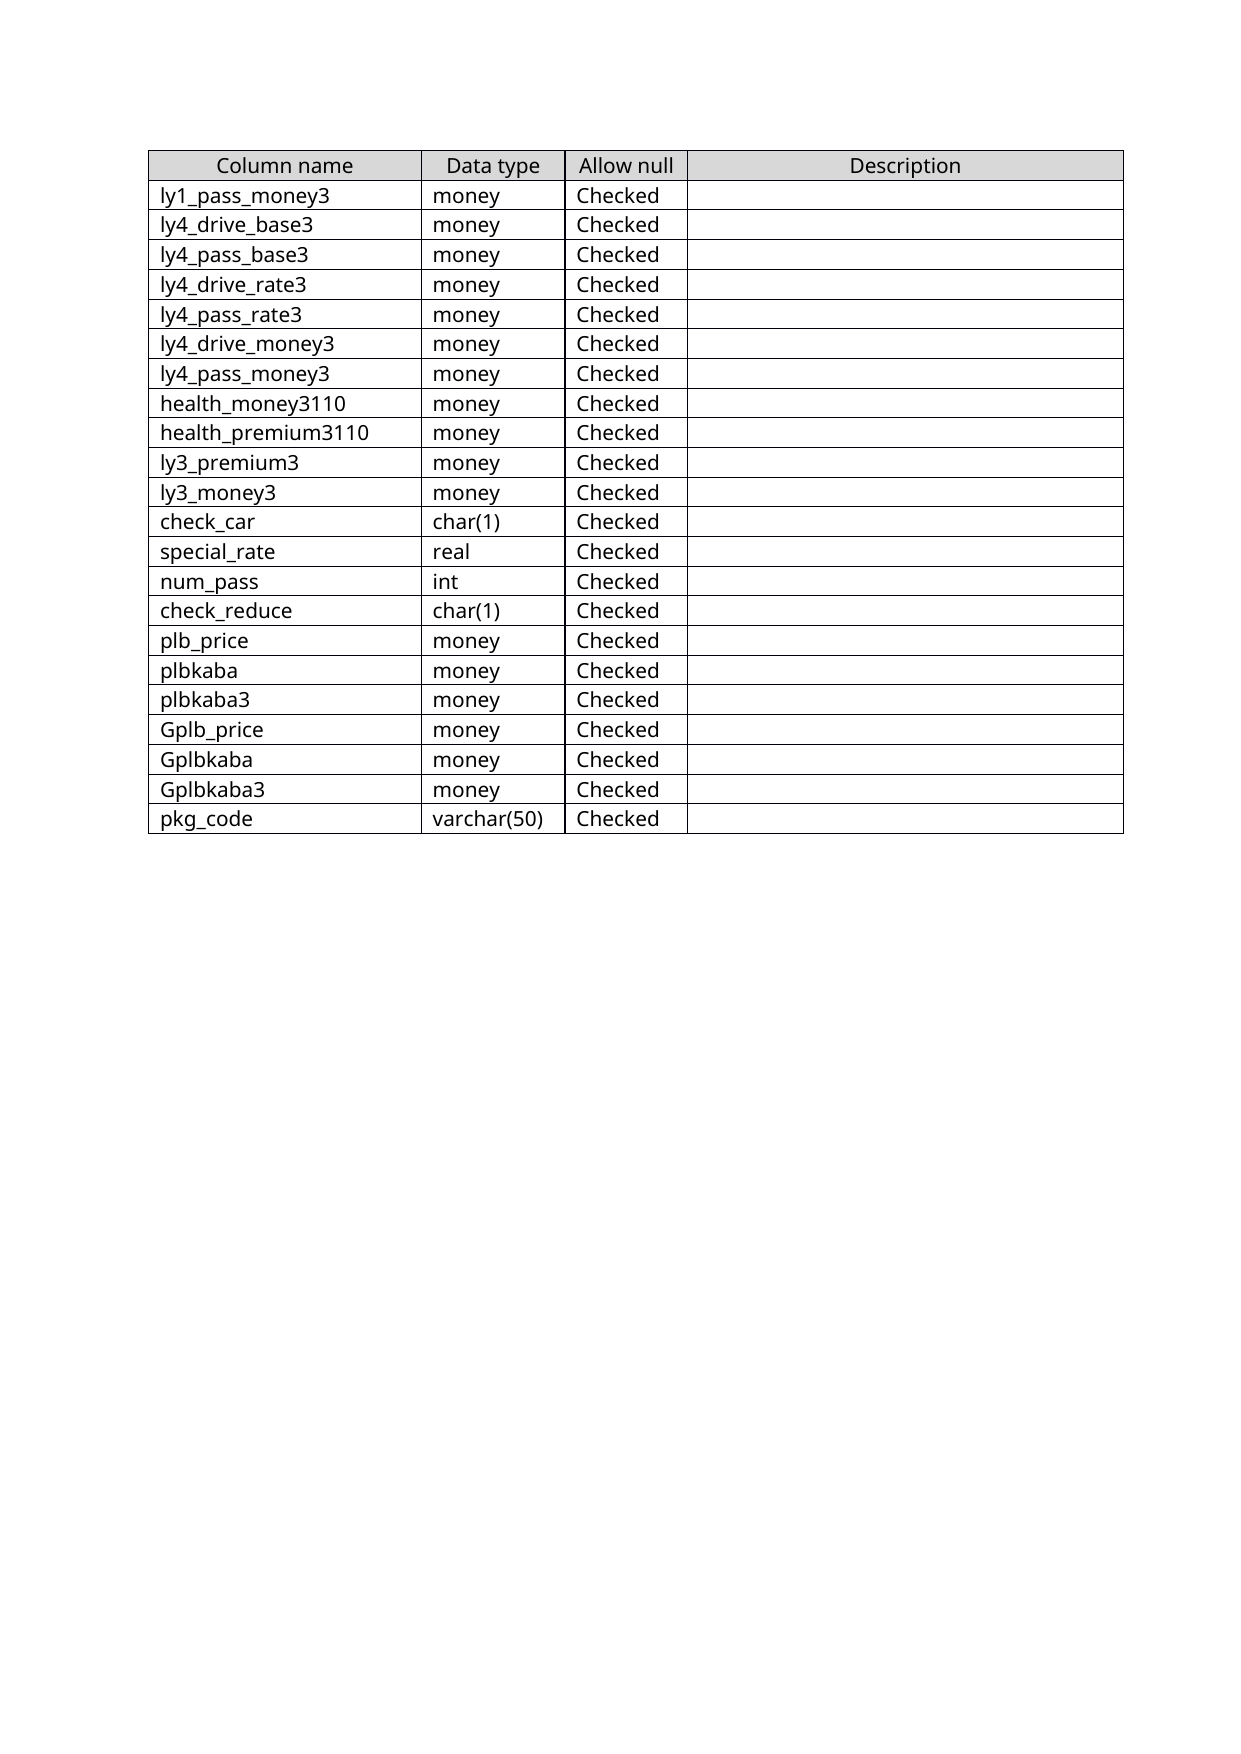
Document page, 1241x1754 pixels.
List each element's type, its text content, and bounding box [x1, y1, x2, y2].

table_cell [688, 181, 1123, 209]
table_cell Checked [566, 656, 687, 684]
table_cell Gplbkaba3 [149, 775, 421, 803]
table_cell [688, 210, 1123, 239]
table_cell Checked [566, 210, 687, 239]
table_cell money [422, 300, 564, 328]
table_cell money [422, 626, 564, 655]
table_cell real [422, 537, 564, 566]
table_cell [1124, 328, 1154, 358]
table_cell money [422, 359, 564, 387]
table_cell [688, 270, 1123, 298]
table_cell ly3_money3 [149, 478, 421, 506]
table_cell [688, 240, 1123, 269]
table_cell money [422, 181, 564, 209]
table_cell [688, 478, 1123, 506]
table_cell health_money3110 [149, 389, 421, 417]
table_cell [688, 745, 1123, 773]
table_cell ly4_pass_money3 [149, 359, 421, 387]
table_cell ly4_drive_base3 [149, 210, 421, 239]
table_cell [688, 448, 1123, 477]
table_cell Checked [566, 270, 687, 298]
table_cell [1124, 269, 1154, 298]
table_cell [688, 329, 1123, 358]
table_cell [688, 300, 1123, 328]
table_cell Checked [566, 418, 687, 447]
table_cell [688, 507, 1123, 536]
table_cell money [422, 240, 564, 269]
table_cell Checked [566, 181, 687, 209]
table_cell Checked [566, 359, 687, 387]
table_cell [688, 567, 1123, 595]
table_cell money [422, 210, 564, 239]
table_cell money [422, 329, 564, 358]
table_cell [688, 389, 1123, 417]
table_header Allow null [566, 151, 687, 180]
table_cell [688, 685, 1123, 714]
table_cell [1124, 625, 1154, 655]
table_cell [1124, 595, 1154, 625]
table_cell check_car [149, 507, 421, 536]
table_cell [1124, 388, 1154, 417]
table_cell money [422, 389, 564, 417]
table_cell [1124, 209, 1154, 239]
table_cell Checked [566, 240, 687, 269]
table_cell Checked [566, 775, 687, 803]
table_cell Gplbkaba [149, 745, 421, 773]
table_cell money [422, 270, 564, 298]
table_cell Checked [566, 329, 687, 358]
table_cell [1124, 566, 1154, 595]
table_cell Gplb_price [149, 715, 421, 744]
table_cell Checked [566, 715, 687, 744]
table_cell Checked [566, 626, 687, 655]
table_cell [1124, 239, 1154, 269]
table_header Description [688, 151, 1123, 180]
table_cell [688, 626, 1123, 655]
table_cell special_rate [149, 537, 421, 566]
table_cell pkg_code [149, 804, 421, 833]
table_cell money [422, 685, 564, 714]
table_header Column name [149, 151, 421, 180]
table_cell money [422, 656, 564, 684]
table_cell [1124, 358, 1154, 387]
table_cell [688, 715, 1123, 744]
table_cell char(1) [422, 596, 564, 625]
table_cell [1124, 536, 1154, 566]
table_cell money [422, 478, 564, 506]
table_cell [1124, 774, 1154, 803]
table_cell [1124, 299, 1154, 328]
table_cell Checked [566, 745, 687, 773]
table_cell Checked [566, 507, 687, 536]
table_cell plb_price [149, 626, 421, 655]
table_cell [1124, 714, 1154, 744]
table_cell ly4_pass_rate3 [149, 300, 421, 328]
table_cell [1124, 477, 1154, 506]
table_cell Checked [566, 389, 687, 417]
table_cell [688, 596, 1123, 625]
table_cell money [422, 418, 564, 447]
table_cell [1124, 180, 1154, 209]
table_header Data type [422, 151, 564, 180]
table_cell Checked [566, 567, 687, 595]
table_cell money [422, 715, 564, 744]
table_cell [688, 418, 1123, 447]
table_cell check_reduce [149, 596, 421, 625]
table_cell ly3_premium3 [149, 448, 421, 477]
table_cell [1124, 803, 1154, 833]
table_cell [688, 656, 1123, 684]
table_cell [1124, 417, 1154, 447]
table_cell health_premium3110 [149, 418, 421, 447]
table_cell varchar(50) [422, 804, 564, 833]
table_cell ly1_pass_money3 [149, 181, 421, 209]
table_cell ly4_drive_rate3 [149, 270, 421, 298]
table_cell Checked [566, 804, 687, 833]
table_cell Checked [566, 596, 687, 625]
table_cell [1124, 506, 1154, 536]
table_cell plbkaba3 [149, 685, 421, 714]
table_cell money [422, 448, 564, 477]
table_cell [688, 359, 1123, 387]
table_cell [1124, 744, 1154, 773]
table_cell int [422, 567, 564, 595]
table_cell Checked [566, 300, 687, 328]
table_cell num_pass [149, 567, 421, 595]
table_cell Checked [566, 685, 687, 714]
table_cell [1124, 684, 1154, 714]
table_cell Checked [566, 448, 687, 477]
table_cell [688, 775, 1123, 803]
table_cell ly4_pass_base3 [149, 240, 421, 269]
table_cell char(1) [422, 507, 564, 536]
table_cell [688, 537, 1123, 566]
table_cell money [422, 775, 564, 803]
table_cell Checked [566, 478, 687, 506]
table_cell plbkaba [149, 656, 421, 684]
table_header [1124, 150, 1154, 180]
table_cell ly4_drive_money3 [149, 329, 421, 358]
table_cell [1124, 447, 1154, 477]
table_cell money [422, 745, 564, 773]
table_cell Checked [566, 537, 687, 566]
table_cell [688, 804, 1123, 833]
table_cell [1124, 655, 1154, 684]
